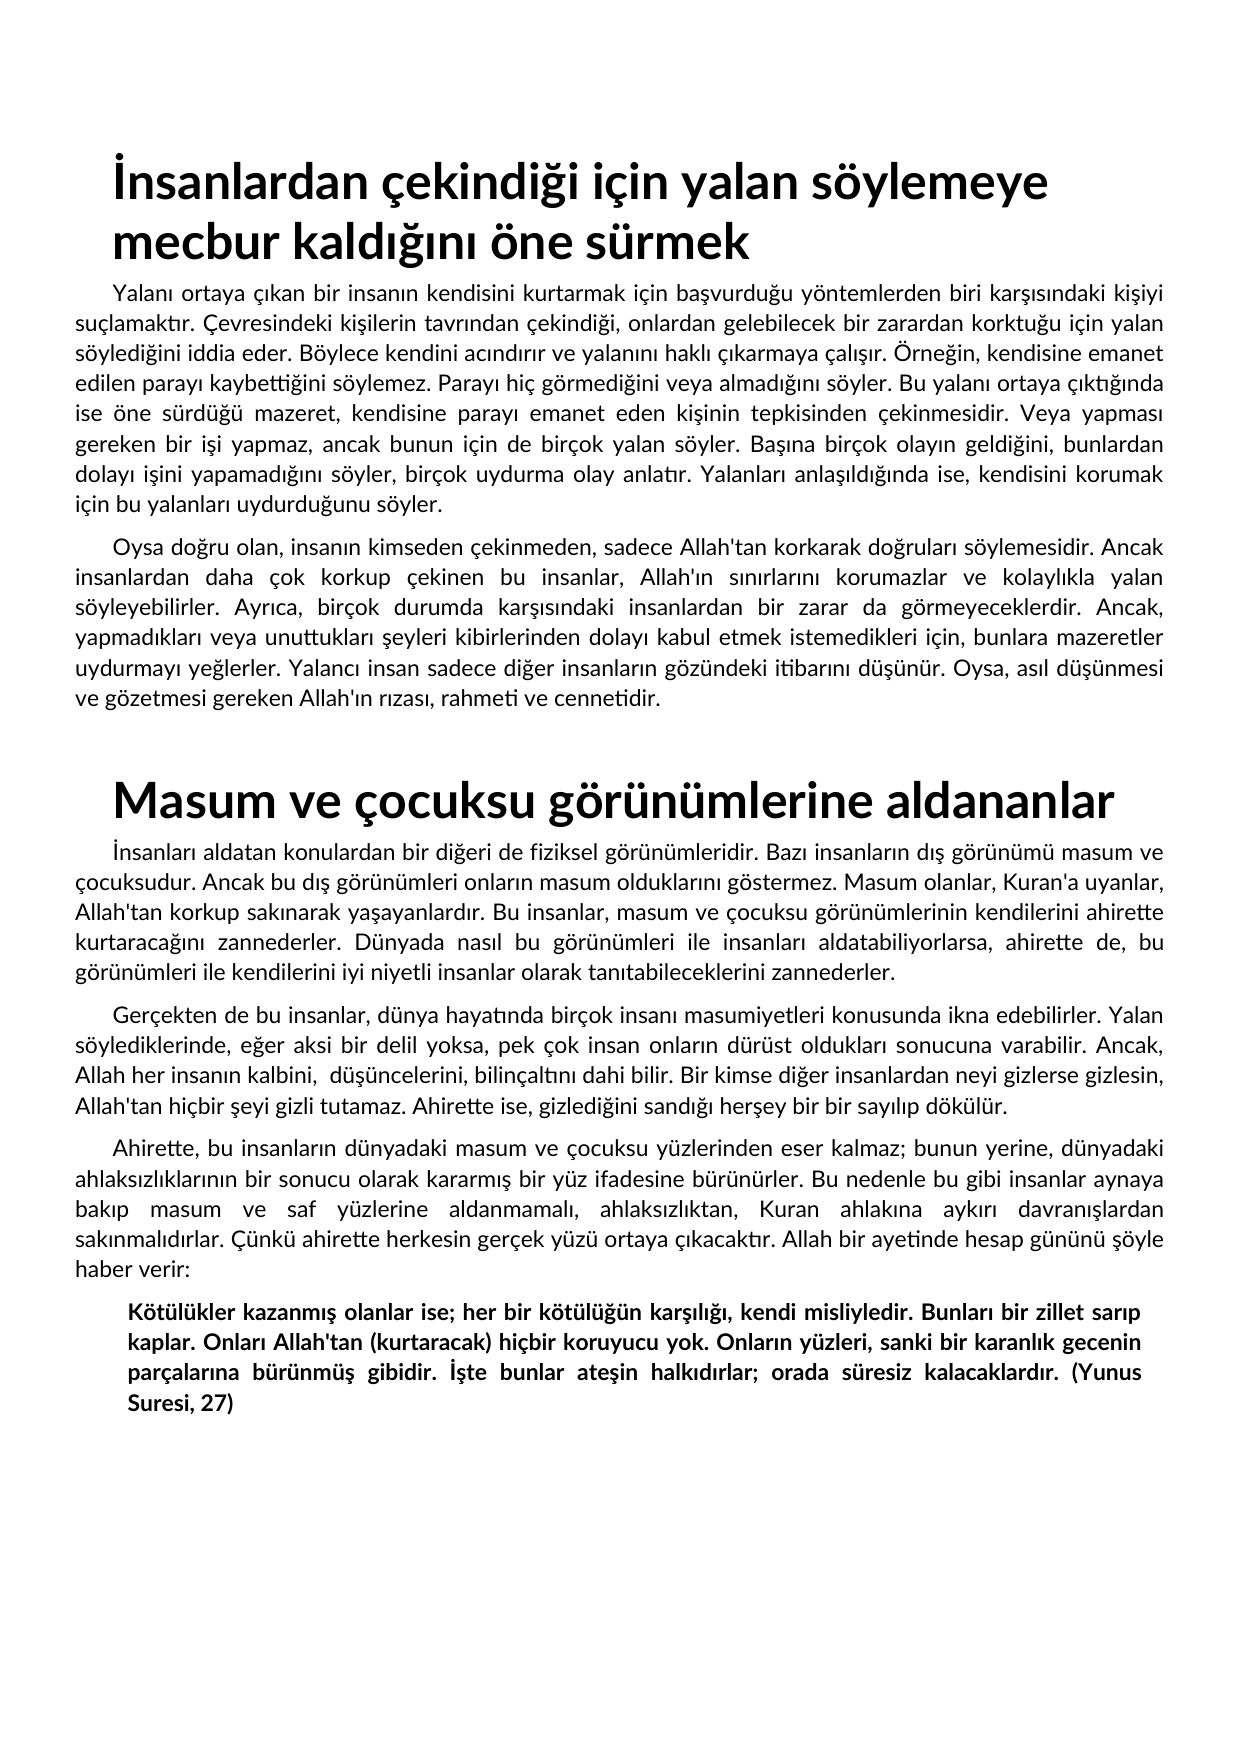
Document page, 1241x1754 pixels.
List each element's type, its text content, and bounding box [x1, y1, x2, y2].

text Yalanı ortaya çıkan bir insanın kendisini kurtarmak için başvurduğu yöntemlerden biri karşısındaki kişiyi suçlamaktır. Çevresindeki kişilerin tavrından çekindiği, onlardan gelebilecek bir zarardan korktuğu için yalan söylediğini iddia eder. Böylece kendini acındırır ve yalanını haklı çıkarmaya çalışır. Örneğin, kendisine emanet edilen parayı kaybettiğini söylemez. Parayı hiç görmediğini veya almadığını söyler. Bu yalanı ortaya çıktığında ise öne sürdüğü mazeret, kendisine parayı emanet eden kişinin tepkisinden çekinmesidir. Veya yapması gereken bir işi yapmaz, ancak bunun için de birçok yalan söyler. Başına birçok olayın geldiğini, bunlardan dolayı işini yapamadığını söyler, birçok uydurma olay anlatır. Yalanları anlaşıldığında ise, kendisini korumak için bu yalanları uydurduğunu söyler. [75, 278, 1165, 517]
text İnsanları aldatan konulardan bir diğeri de fiziksel görünümleridir. Bazı insanların dış görünümü masum ve çocuksudur. Ancak bu dış görünümleri onların masum olduklarını göstermez. Masum olanlar, Kuran'a uyanlar, Allah'tan korkup sakınarak yaşayanlardır. Bu insanlar, masum ve çocuksu görünümlerinin kendilerini ahirette kurtaracağını zannederler. Dünyada nasıl bu görünümleri ile insanları aldatabiliyorlarsa, ahirette de, bu görünümleri ile kendilerini iyi niyetli insanlar olarak tanıtabileceklerini zannederler. [75, 837, 1165, 986]
text Kötülükler kazanmış olanlar ise; her bir kötülüğün karşılığı, kendi misliyledir. Bunları bir zillet sarıp kaplar. Onları Allah'tan (kurtaracak) hiçbir koruyucu yok. Onların yüzleri, sanki bir karanlık gecenin parçalarına bürünmüş gibidir. İşte bunlar ateşin halkıdırlar; orada süresiz kalacaklardır. (Yunus Suresi, 27) [127, 1298, 1143, 1416]
subtitle İnsanlardan çekindiği için yalan söylemeye mecbur kaldığını öne sürmek [112, 150, 1165, 270]
text Ahirette, bu insanların dünyadaki masum ve çocuksu yüzlerinden eser kalmaz; bunun yerine, dünyadaki ahlaksızlıklarının bir sonucu olarak kararmış bir yüz ifadesine bürünürler. Bu nedenle bu gibi insanlar aynaya bakıp masum ve saf yüzlerine aldanmamalı, ahlaksızlıktan, Kuran ahlakına aykırı davranışlardan sakınmalıdırlar. Çünkü ahirette herkesin gerçek yüzü ortaya çıkacaktır. Allah bir ayetinde hesap gününü şöyle haber verir: [75, 1134, 1165, 1282]
text Gerçekten de bu insanlar, dünya hayatında birçok insanı masumiyetleri konusunda ikna edebilirler. Yalan söylediklerinde, eğer aksi bir delil yoksa, pek çok insan onların dürüst oldukları sonucuna varabilir. Ancak, Allah her insanın kalbini, düşüncelerini, bilinçaltını dahi bilir. Bir kimse diğer insanlardan neyi gizlerse gizlesin, Allah'tan hiçbir şeyi gizli tutamaz. Ahirette ise, gizlediğini sandığı herşey bir bir sayılıp dökülür. [75, 1001, 1165, 1119]
subtitle Masum ve çocuksu görünümlerine aldananlar [112, 769, 1165, 829]
text Oysa doğru olan, insanın kimseden çekinmeden, sadece Allah'tan korkarak doğruları söylemesidir. Ancak insanlardan daha çok korkup çekinen bu insanlar, Allah'ın sınırlarını korumazlar ve kolaylıkla yalan söyleyebilirler. Ayrıca, birçok durumda karşısındaki insanlardan bir zarar da görmeyeceklerdir. Ancak, yapmadıkları veya unuttukları şeyleri kibirlerinden dolayı kabul etmek istemedikleri için, bunlara mazeretler uydurmayı yeğlerler. Yalancı insan sadece diğer insanların gözündeki itibarını düşünür. Oysa, asıl düşünmesi ve gözetmesi gereken Allah'ın rızası, rahmeti ve cennetidir. [75, 532, 1165, 711]
